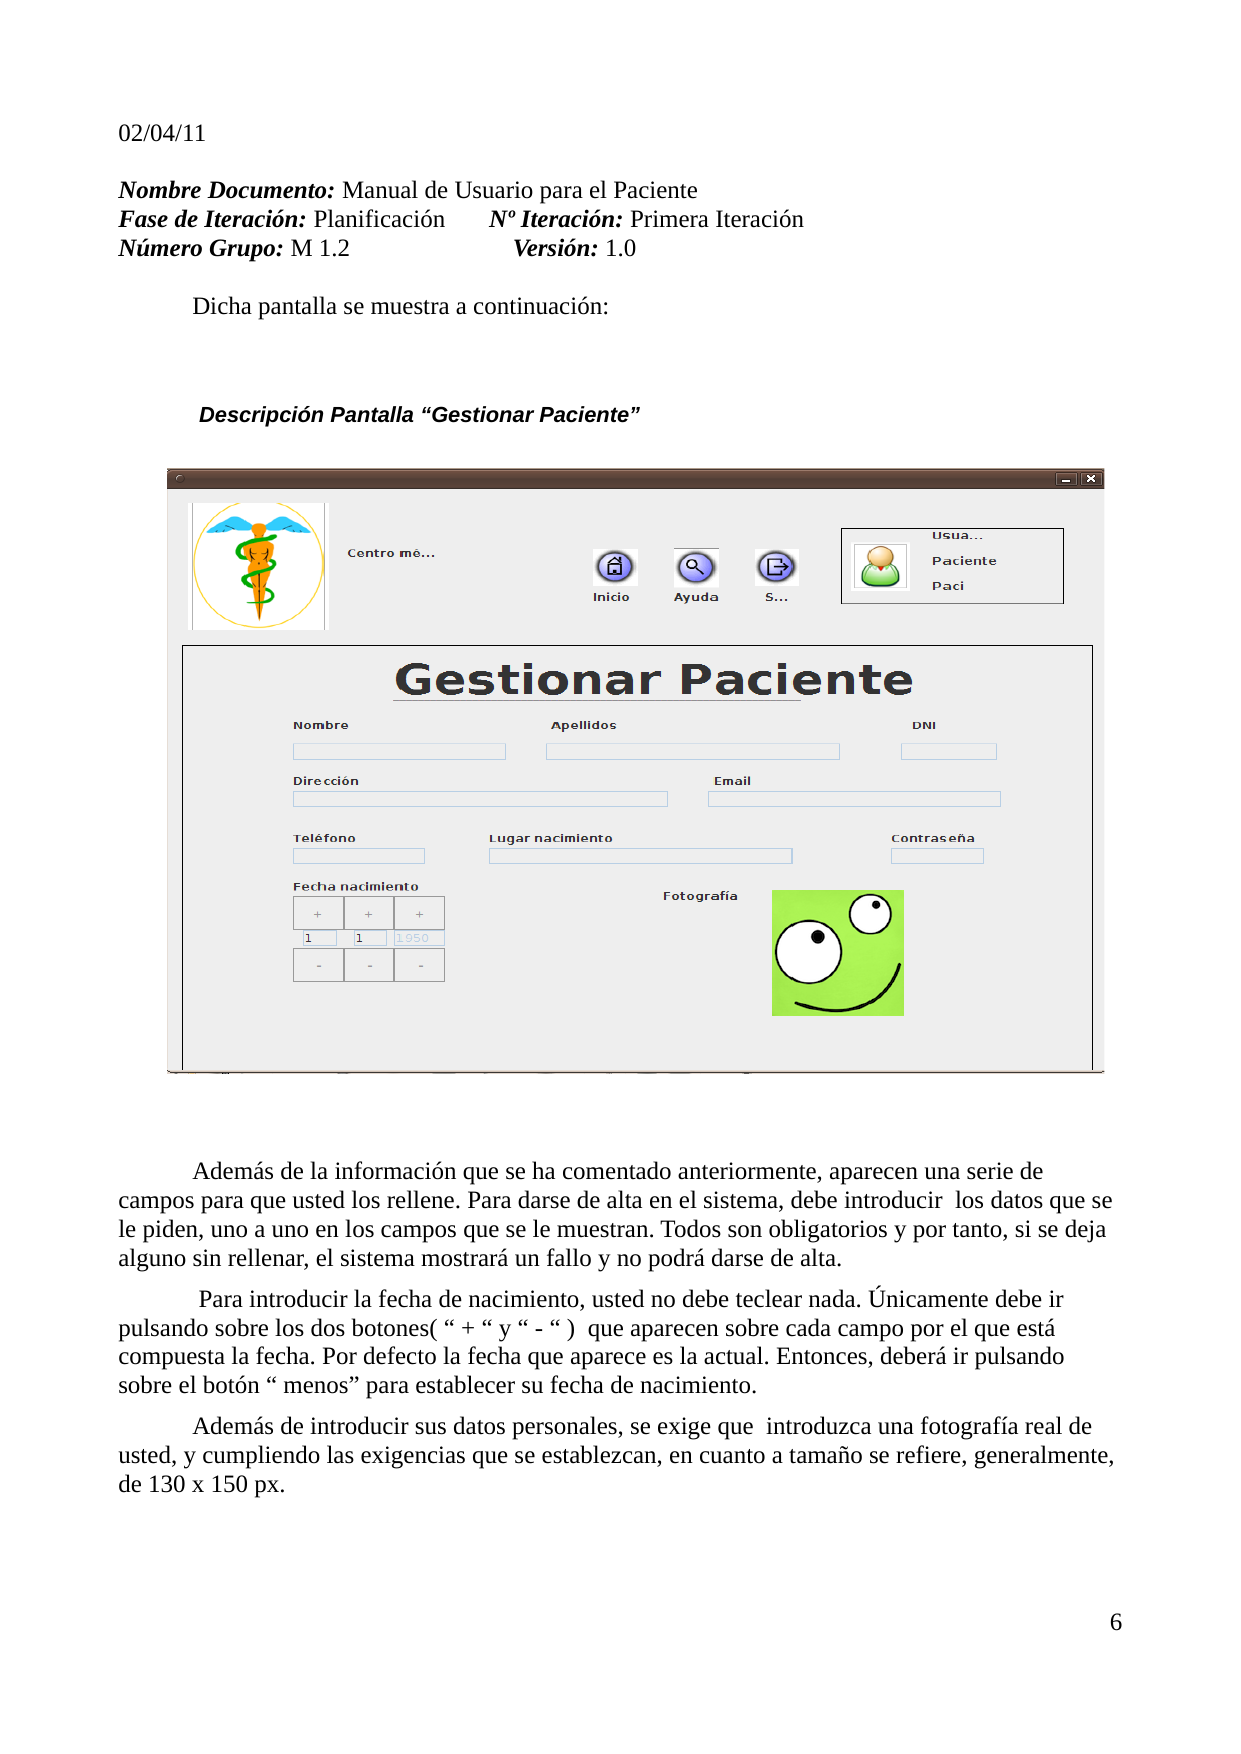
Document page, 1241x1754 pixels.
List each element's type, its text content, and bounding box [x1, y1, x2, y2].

subtitle Descripción Pantalla “Gestionar Paciente” [118, 399, 1122, 428]
text Dicha pantalla se muestra a continuación: [118, 291, 1122, 320]
text Además de introducir sus datos personales, se exige que introduzca una fotografía real de usted, y cumpliendo las exigencias que se establezcan, en cuanto a tamaño se refiere, generalmente, de 130 x 150 px. [118, 1411, 1122, 1498]
text Además de la información que se ha comentado anteriormente, aparecen una serie de campos para que usted los rellene. Para darse de alta en el sistema, debe introducir los datos que se le piden, uno a uno en los campos que se le muestran. Todos son obligatorios y por tanto, si se deja alguno sin rellenar, el sistema mostrará un fallo y no podrá darse de alta. [118, 1156, 1122, 1271]
text Para introducir la fecha de nacimiento, usted no debe teclear nada. Únicamente debe ir pulsando sobre los dos botones( “ + “ y “ - “ ) que aparecen sobre cada campo por el que está compuesta la fecha. Por defecto la fecha que aparece es la actual. Entonces, deberá ir pulsando sobre el botón “ menos” para establecer su fecha de nacimiento. [118, 1284, 1122, 1399]
picture [167, 468, 1105, 1074]
